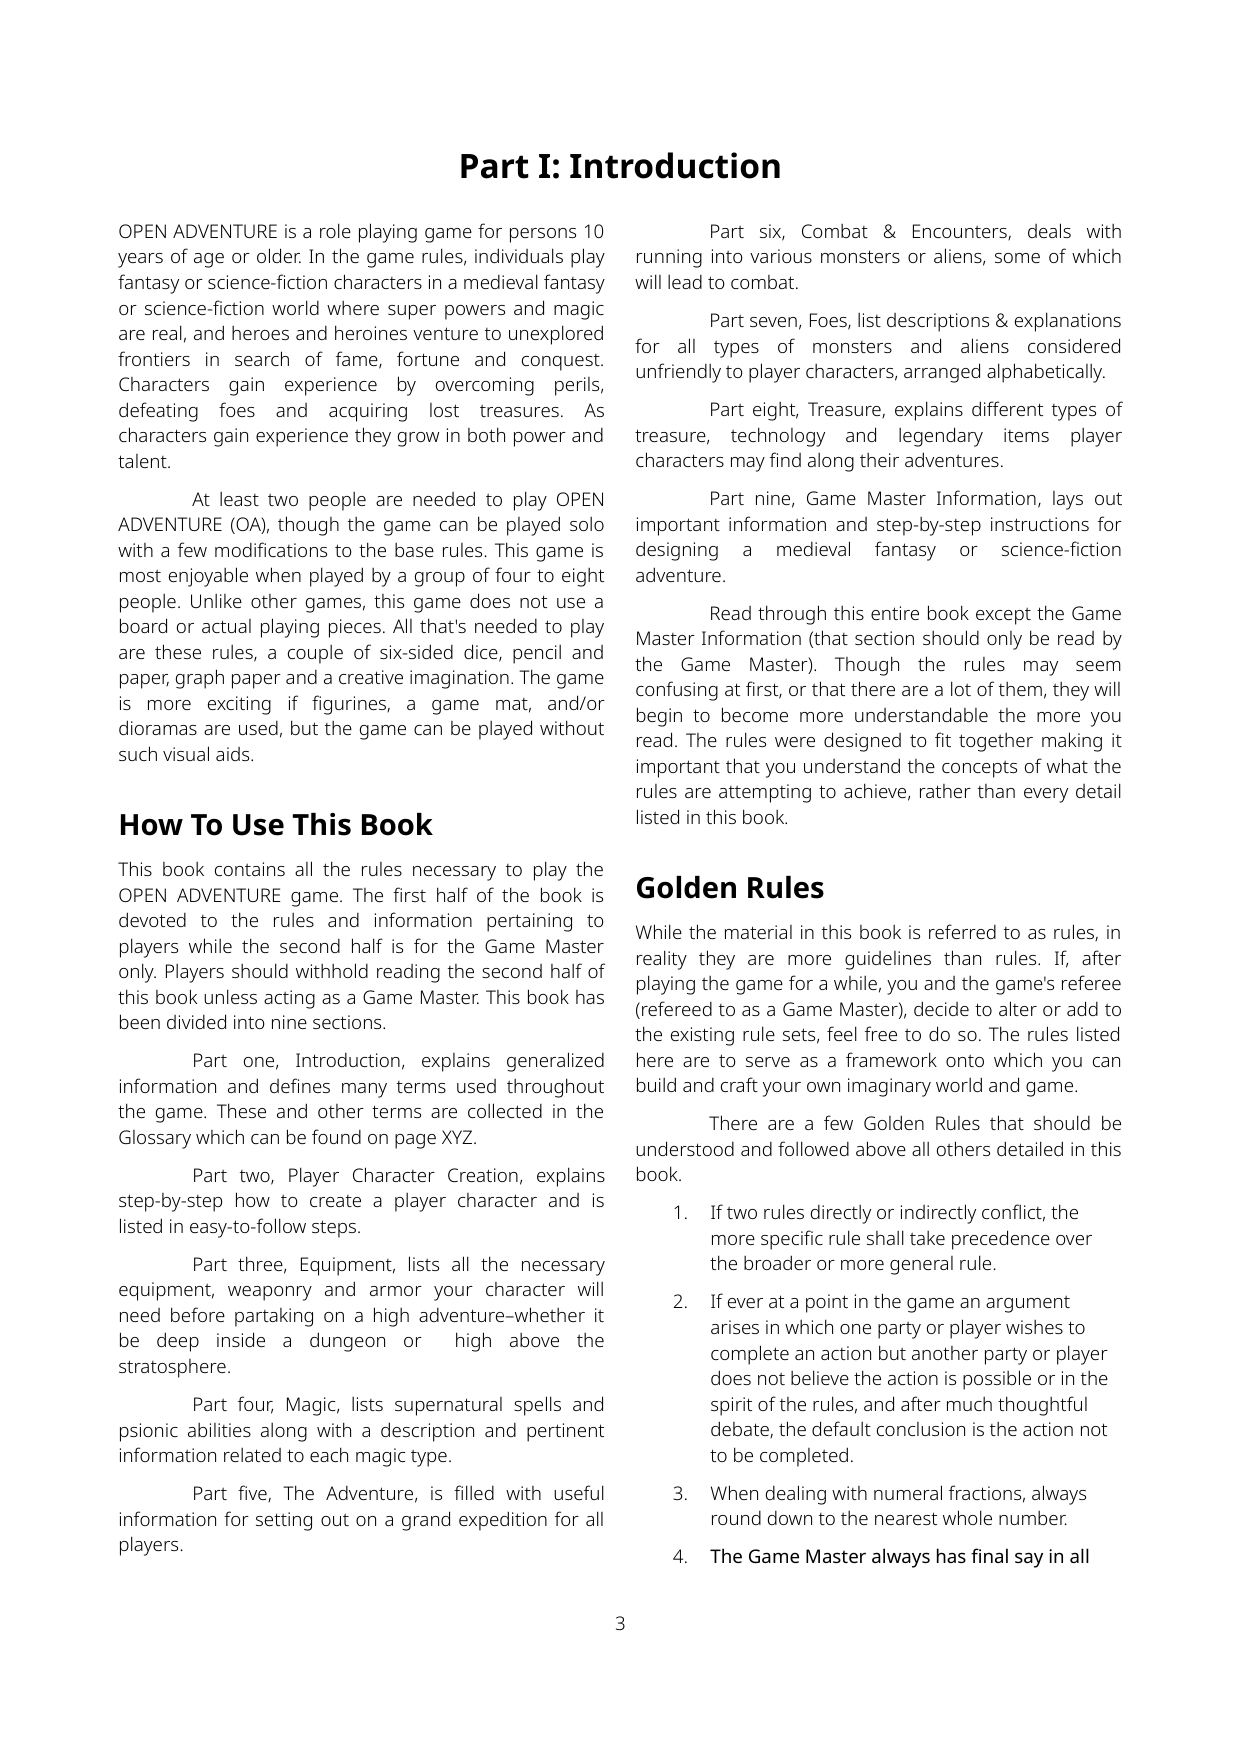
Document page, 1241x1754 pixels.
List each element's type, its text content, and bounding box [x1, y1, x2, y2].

text While the material in this book is referred to as rules, in reality they are more guidelines than rules. If, after playing the game for a while, you and the game's referee (refereed to as a Game Master), decide to alter or add to the existing rule sets, feel free to do so. The rules listed here are to serve as a framework onto which you can build and craft your own imaginary world and game. [635, 919, 1122, 1098]
list If ever at a point in the game an argument arises in which one party or player wishes to complete an action but another party or player does not believe the action is possible or in the spirit of the rules, and after much thoughtful debate, the default conclusion is the action not to be completed. [673, 1289, 1122, 1467]
text Part four, Magic, lists supernatural spells and psionic abilities along with a description and pertinent information related to each magic type. [118, 1391, 605, 1468]
text Part one, Introduction, explains generalized information and defines many terms used throughout the game. These and other terms are collected in the Glossary which can be found on page XYZ. [118, 1048, 605, 1150]
text This book contains all the rules necessary to play the OPEN ADVENTURE game. The first half of the book is devoted to the rules and information pertaining to players while the second half is for the Game Master only. Players should withhold reading the second half of this book unless acting as a Game Master. This book has been divided into nine sections. [118, 856, 605, 1035]
subtitle Golden Rules [635, 867, 1122, 907]
list When dealing with numeral fractions, always round down to the nearest whole number. [673, 1480, 1122, 1531]
text Part five, The Adventure, is filled with useful information for setting out on a grand expedition for all players. [118, 1480, 605, 1557]
list If two rules directly or indirectly conflict, the more specific rule shall take precedence over the broader or more general rule. [673, 1200, 1122, 1276]
text There are a few Golden Rules that should be understood and followed above all others detailed in this book. [635, 1111, 1122, 1187]
text Part seven, Foes, list descriptions & explanations for all types of monsters and aliens considered unfriendly to player characters, arranged alphabetically. [635, 307, 1122, 384]
text Part two, Player Character Creation, explains step-by-step how to create a player character and is listed in easy-to-follow steps. [118, 1162, 605, 1239]
list The Game Master always has final say in all [673, 1543, 1122, 1569]
text At least two people are needed to play OPEN ADVENTURE (OA), though the game can be played solo with a few modifications to the base rules. This game is most enjoyable when played by a group of four to eight people. Unlike other games, this game does not use a board or actual playing pieces. All that's needed to play are these rules, a couple of six-sided dice, pencil and paper, graph paper and a creative imagination. The game is more exciting if figurines, a game mat, and/or dioramas are used, but the game can be played without such visual aids. [118, 486, 605, 767]
text Part nine, Game Master Information, lays out important information and step-by-step instructions for designing a medieval fantasy or science-fiction adventure. [635, 486, 1122, 588]
text Part six, Combat & Encounters, deals with running into various monsters or aliens, some of which will lead to combat. [635, 218, 1122, 295]
text Read through this entire book except the Game Master Information (that section should only be read by the Game Master). Though the rules may seem confusing at first, or that there are a lot of them, they will begin to become more understandable the more you read. The rules were designed to fit together making it important that you understand the concepts of what the rules are attempting to achieve, rather than every detail listed in this book. [635, 600, 1122, 830]
text Part three, Equipment, lists all the necessary equipment, weaponry and armor your character will need before partaking on a high adventure–whether it be deep inside a dungeon or high above the stratosphere. [118, 1251, 605, 1379]
subtitle How To Use This Book [118, 804, 605, 844]
text OPEN ADVENTURE is a role playing game for persons 10 years of age or older. In the game rules, individuals play fantasy or science-fiction characters in a medieval fantasy or science-fiction world where super powers and magic are real, and heroes and heroines venture to unexplored frontiers in search of fame, fortune and conquest. Characters gain experience by overcoming perils, defeating foes and acquiring lost treasures. As characters gain experience they grow in both power and talent. [118, 218, 605, 473]
text Part eight, Treasure, explains different types of treasure, technology and legendary items player characters may find along their adventures. [635, 396, 1122, 473]
